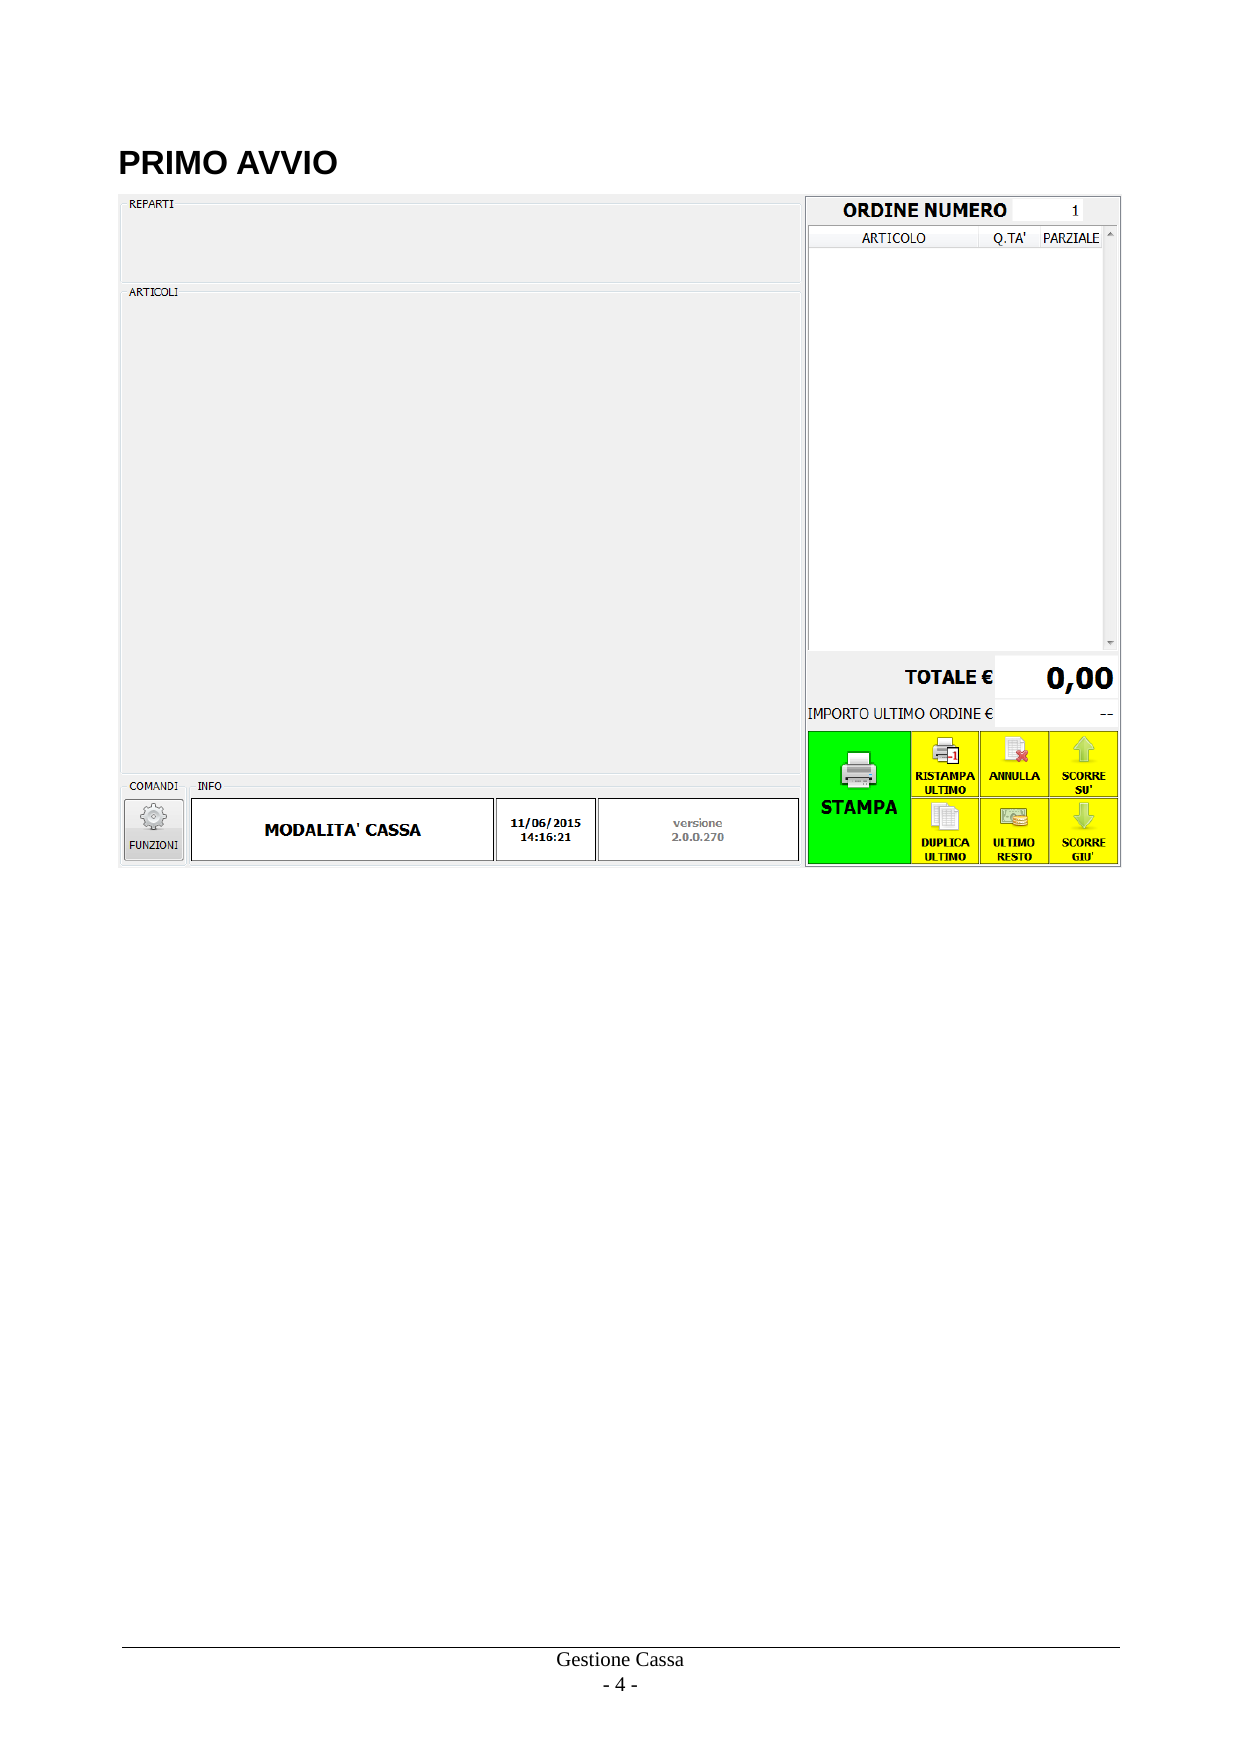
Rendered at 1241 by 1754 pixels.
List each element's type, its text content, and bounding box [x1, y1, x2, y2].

picture [118, 194, 1122, 868]
subtitle PRIMO AVVIO [118, 143, 1122, 182]
